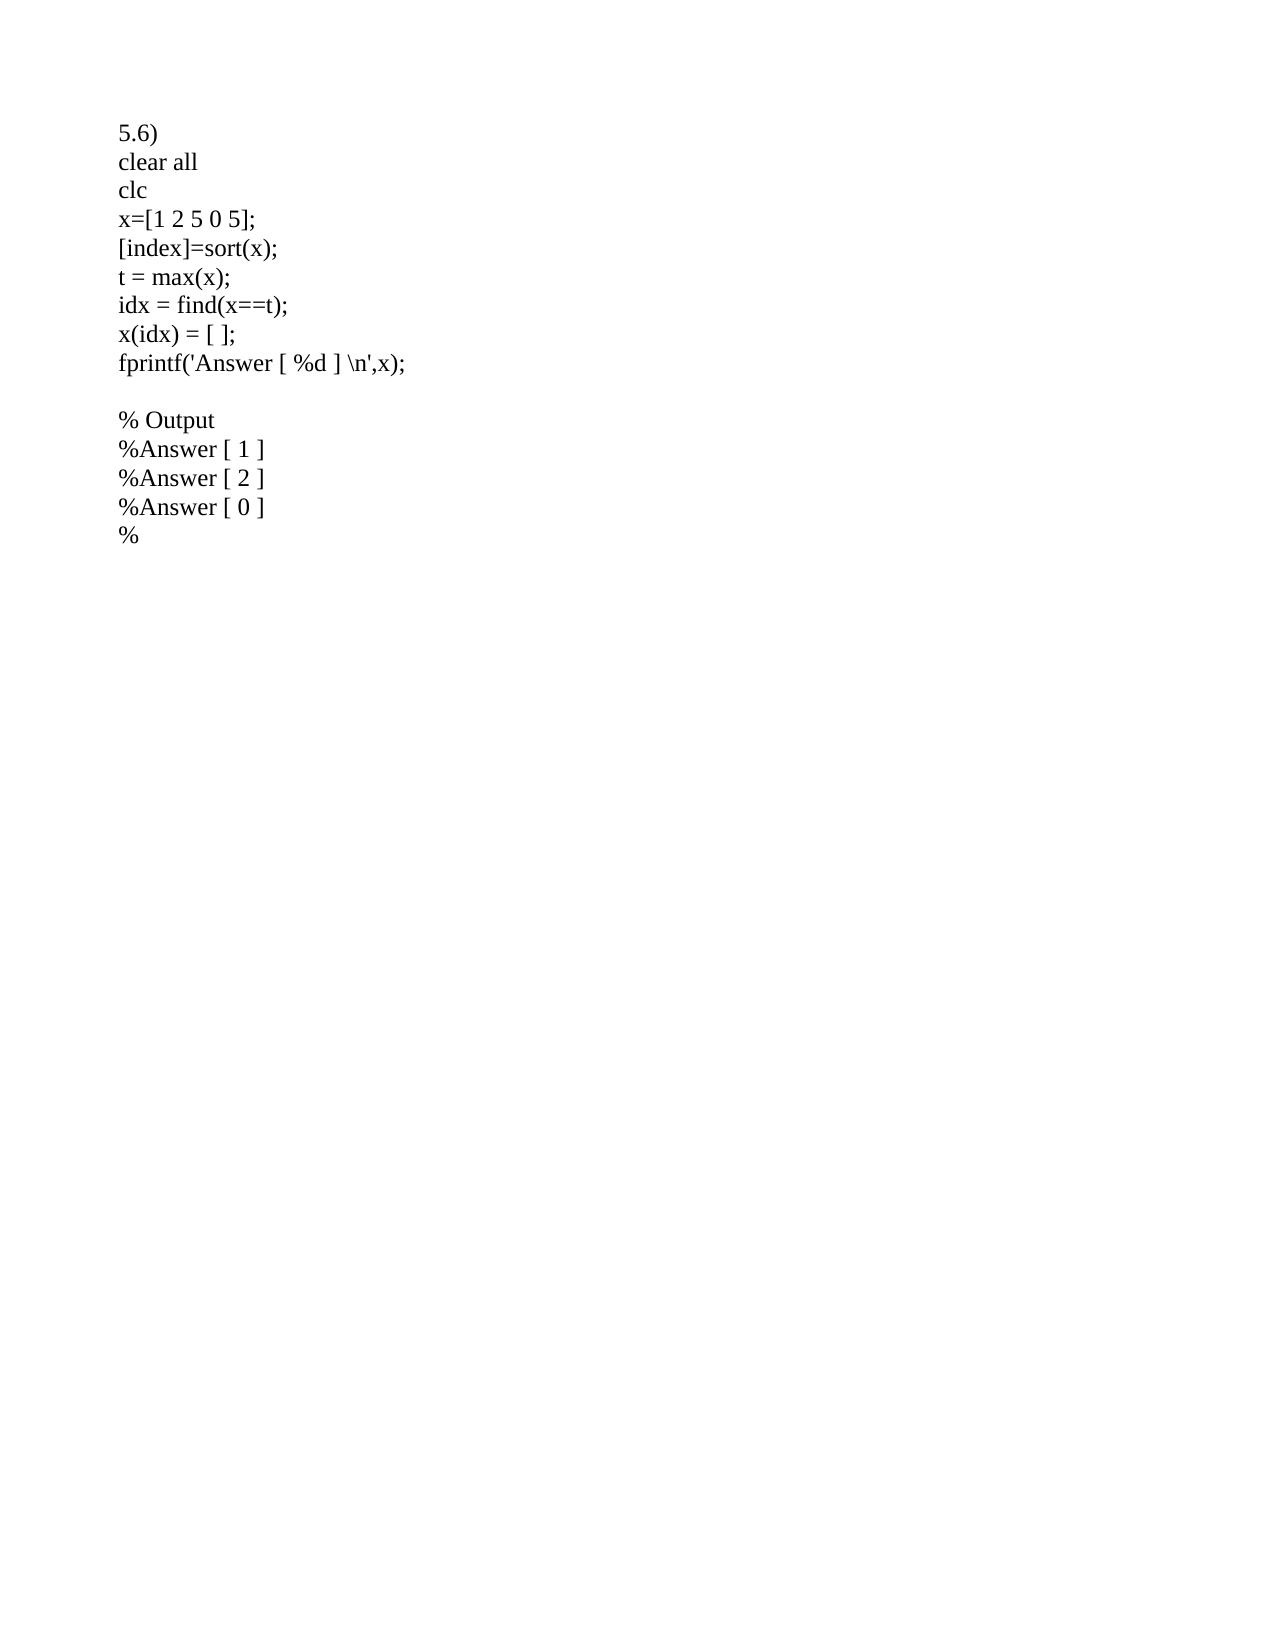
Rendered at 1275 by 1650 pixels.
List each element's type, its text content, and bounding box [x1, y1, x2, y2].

text 5.6) [118, 118, 1157, 147]
text clear all clc x=[1 2 5 0 5]; [index]=sort(x); t = max(x); idx = find(x==t); x(idx) = [ ]; fprintf('Answer [ %d ] \n',x); % Output %Answer [ 1 ] %Answer [ 2 ] %Answer [ 0 ] % [118, 147, 1157, 549]
